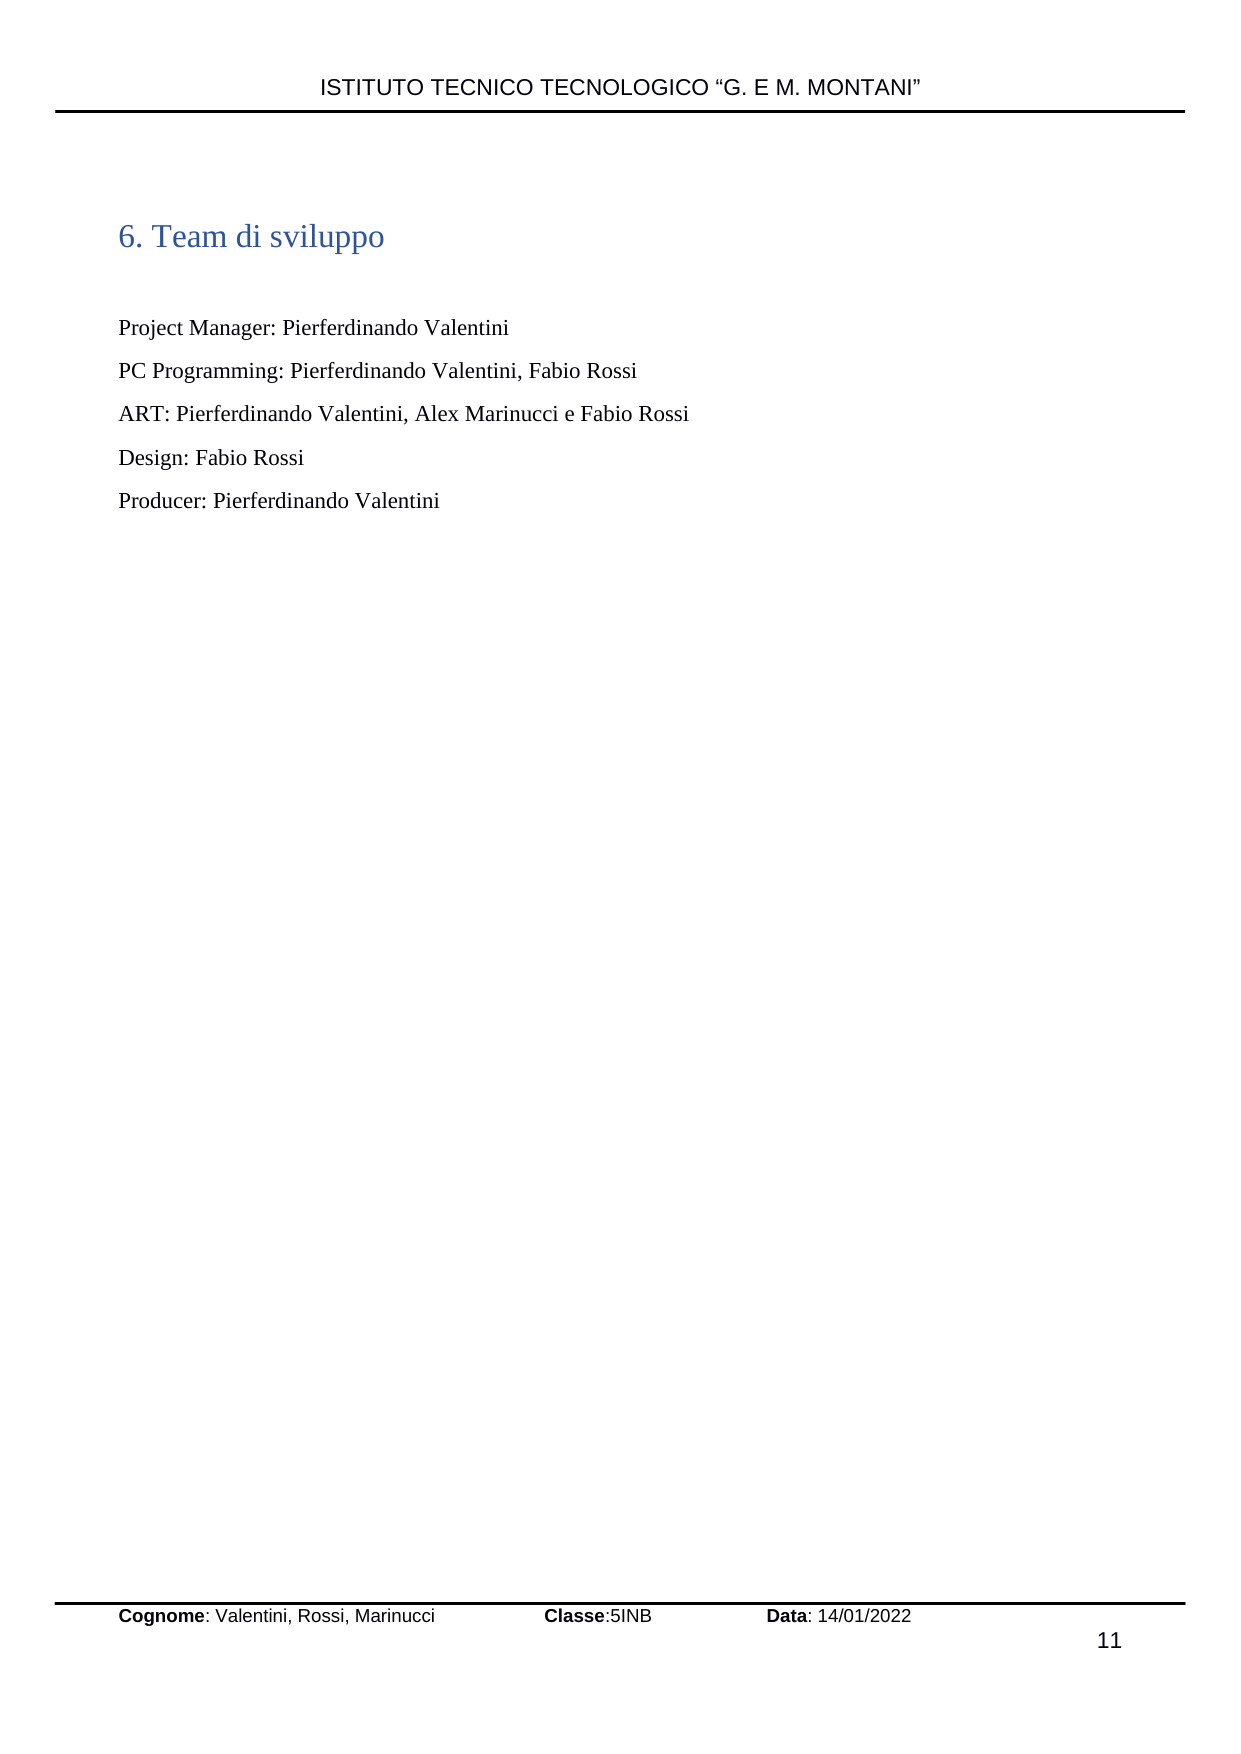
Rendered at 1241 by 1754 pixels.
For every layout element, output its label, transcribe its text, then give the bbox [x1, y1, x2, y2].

text Producer: Pierferdinando Valentini [118, 487, 1122, 513]
subtitle 6. Team di sviluppo [118, 216, 1122, 254]
text ART: Pierferdinando Valentini, Alex Marinucci e Fabio Rossi [118, 401, 1122, 427]
text Project Manager: Pierferdinando Valentini [118, 314, 1122, 340]
text Design: Fabio Rossi [118, 444, 1122, 470]
text PC Programming: Pierferdinando Valentini, Fabio Rossi [118, 357, 1122, 384]
